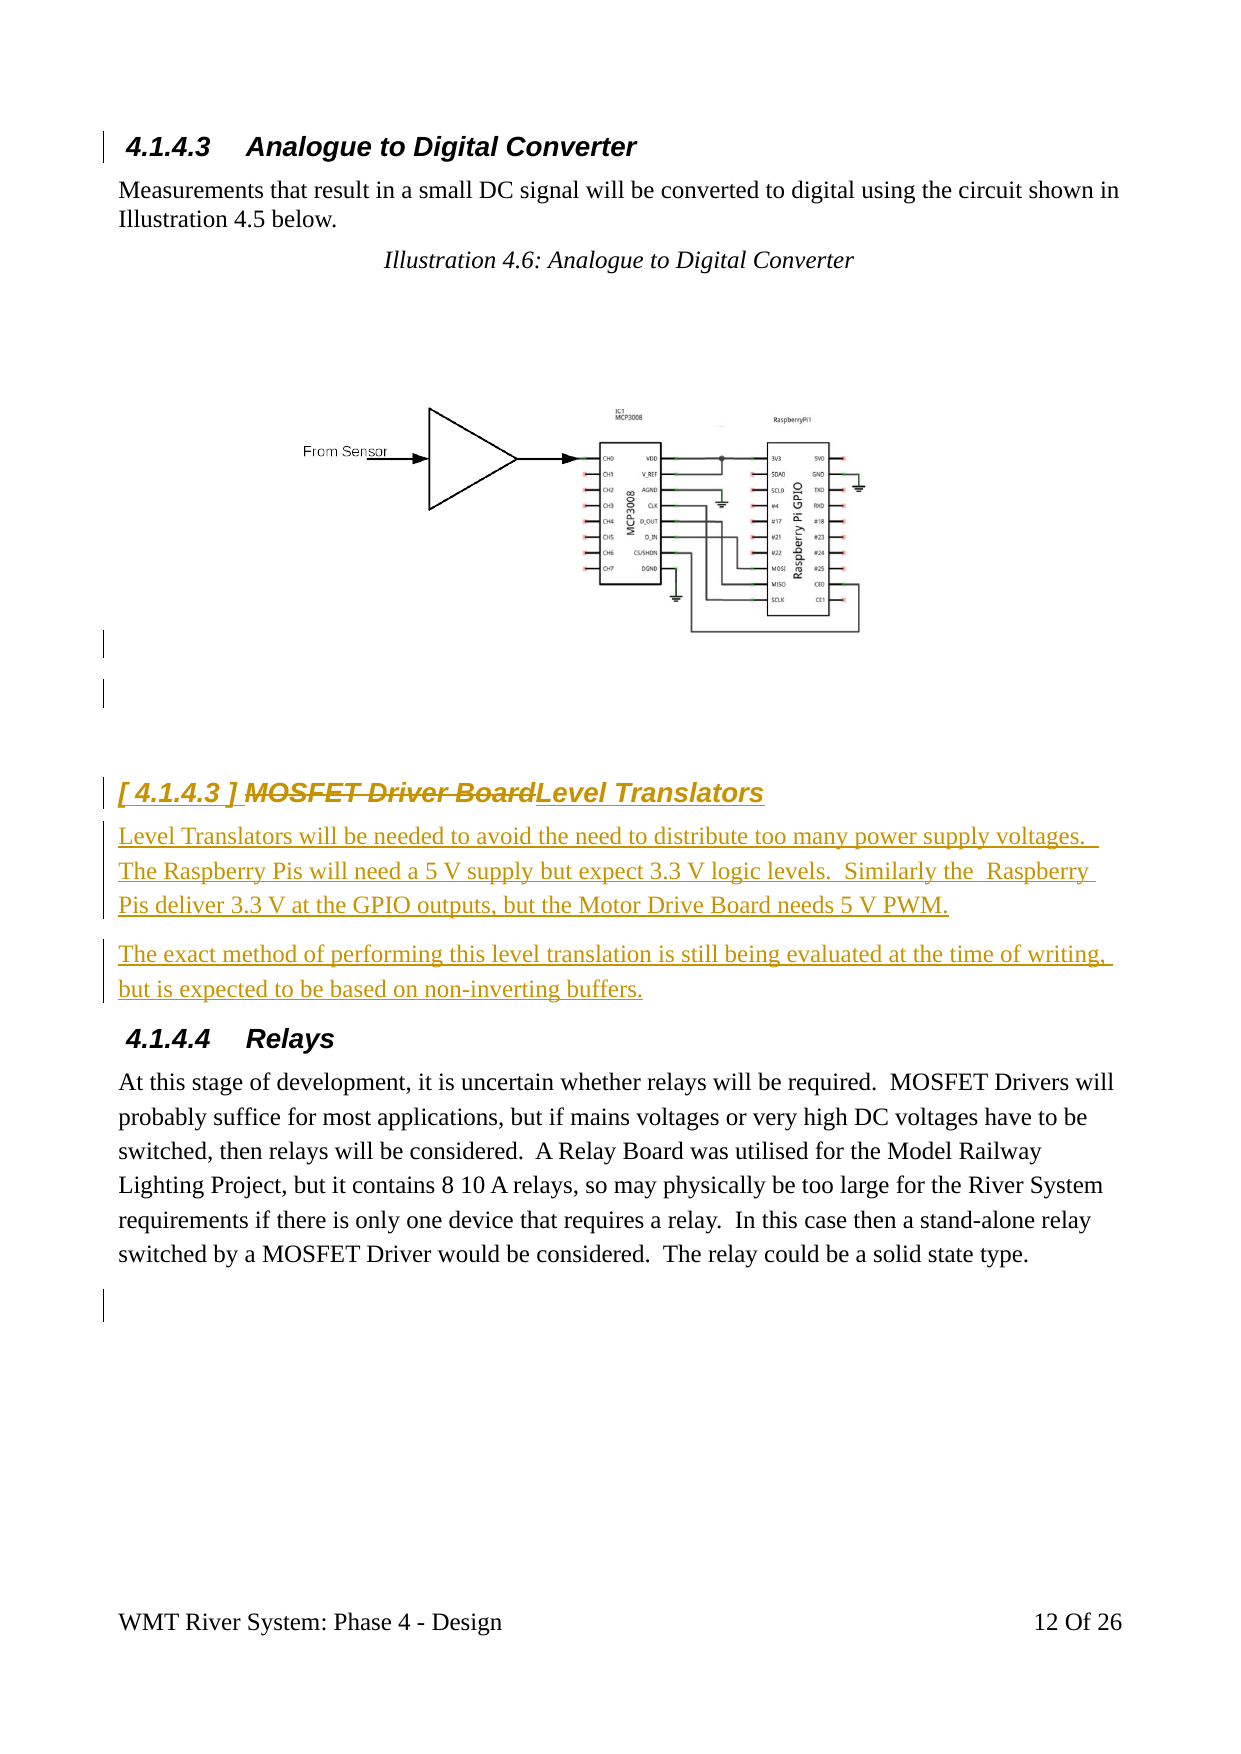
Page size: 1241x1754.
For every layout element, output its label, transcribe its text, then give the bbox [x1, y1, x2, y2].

text Level Translators will be needed to avoid the need to distribute too many power supply voltages. The Raspberry Pis will need a 5 V supply but expect 3.3 V logic levels. Similarly the Raspberry Pis deliver 3.3 V at the GPIO outputs, but the Motor Drive Board needs 5 V PWM. [118, 821, 1122, 919]
text Illustration 4.6: Analogue to Digital Converter [118, 245, 1122, 274]
text At this stage of development, it is uncertain whether relays will be required. MOSFET Drivers will probably suffice for most applications, but if mains voltages or very high DC voltages have to be switched, then relays will be considered. A Relay Board was utilised for the Model Railway Lighting Project, but it contains 8 10 A relays, so may physically be too large for the River System requirements if there is only one device that requires a relay. In this case then a stand-alone relay switched by a MOSFET Driver would be considered. The relay could be a solid state type. [118, 1067, 1122, 1268]
text The exact method of performing this level translation is still being evaluated at the time of writing, but is expected to be based on non-inverting buffers. [118, 939, 1122, 1002]
subtitle Analogue to Digital Converter [118, 131, 1122, 162]
subtitle Relays [118, 1023, 1122, 1055]
picture [262, 286, 903, 739]
text Measurements that result in a small DC signal will be converted to digital using the circuit shown in Illustration 4.5 below. [118, 175, 1122, 232]
subtitle Level Translators [118, 777, 1122, 809]
